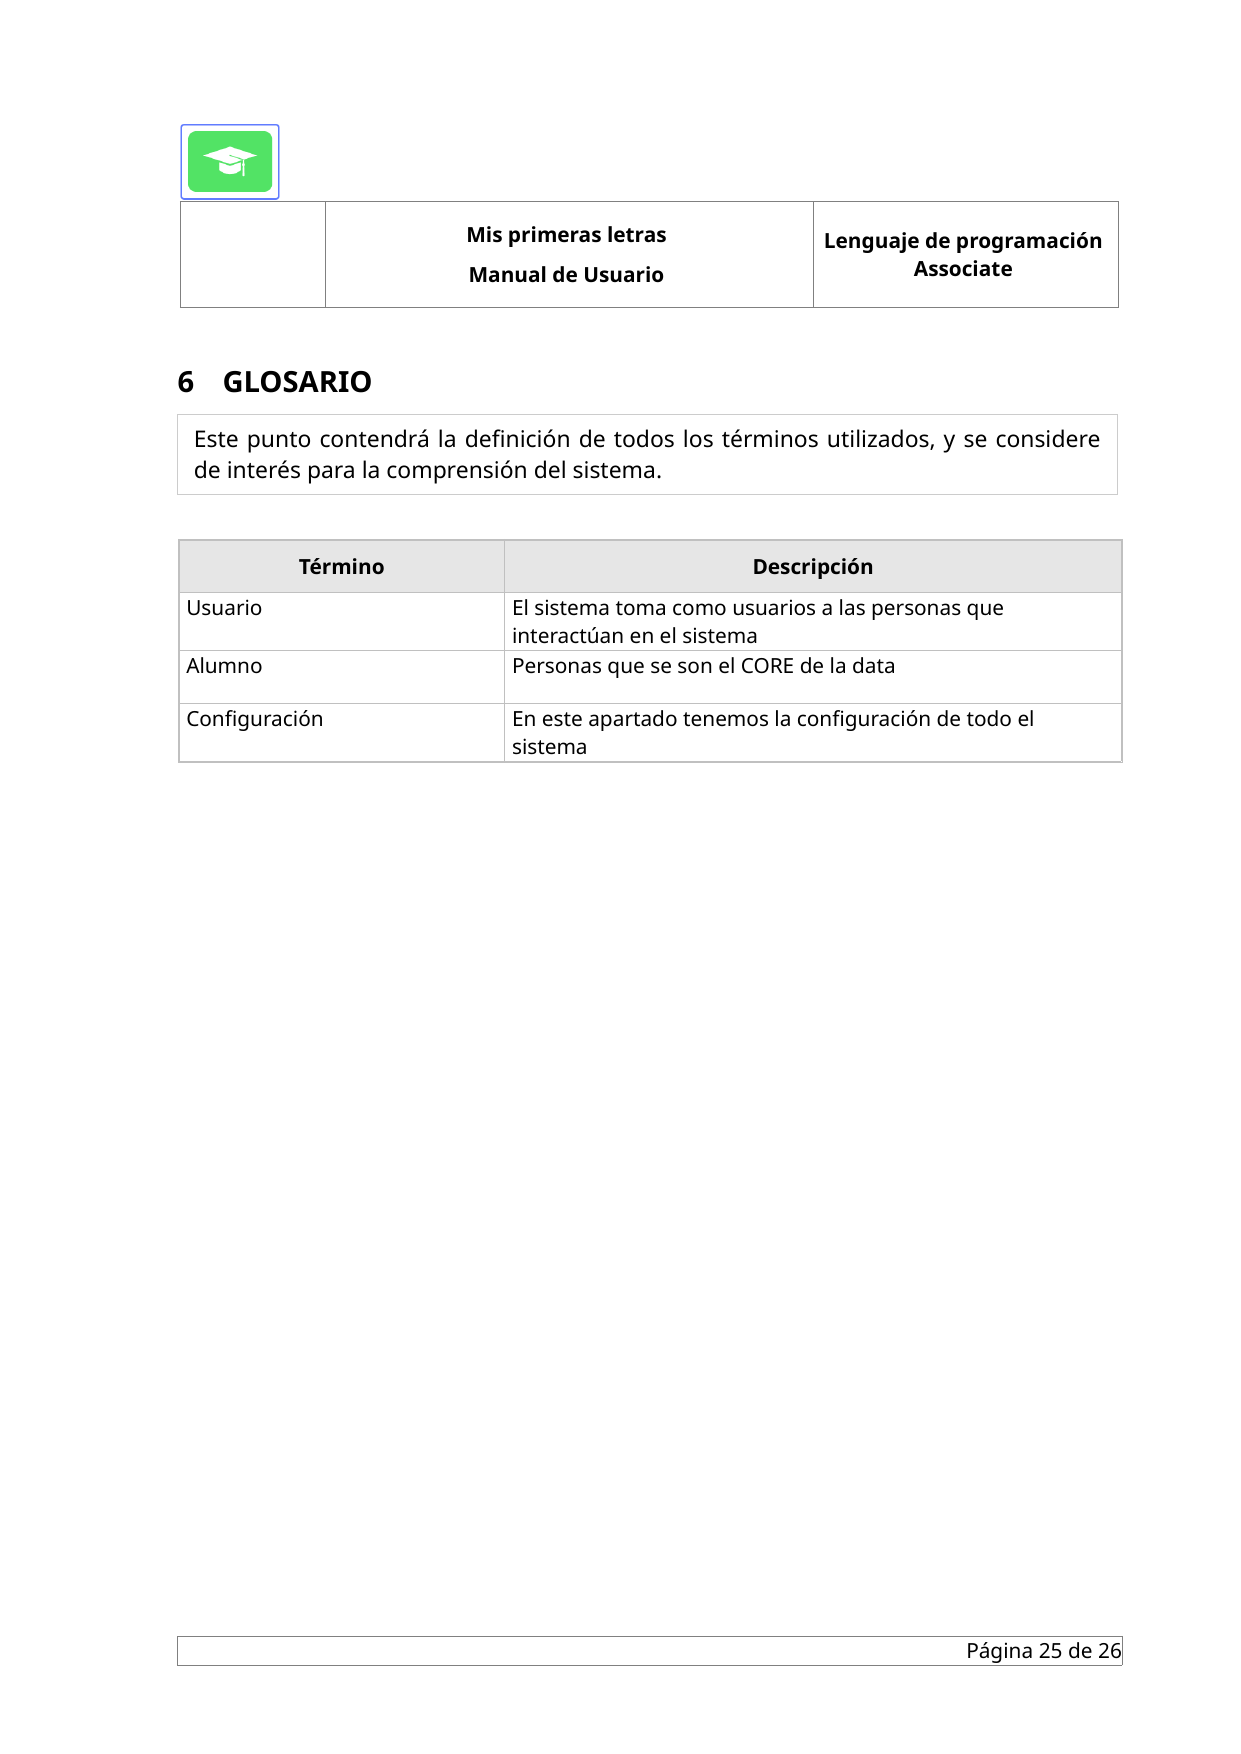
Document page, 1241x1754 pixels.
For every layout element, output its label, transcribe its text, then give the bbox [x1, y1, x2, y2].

table_header Término [180, 541, 504, 592]
table_cell Personas que se son el CORE de la data [505, 651, 1121, 703]
table_cell Alumno [180, 651, 504, 703]
table_cell En este apartado tenemos la configuración de todo el sistema [505, 704, 1121, 761]
table_cell El sistema toma como usuarios a las personas que interactúan en el sistema [505, 593, 1121, 650]
table_cell Configuración [180, 704, 504, 761]
text Este punto contendrá la definición de todos los términos utilizados, y se considere de interés para la comprensión del sistema. [194, 423, 1101, 485]
table_cell Usuario [180, 593, 504, 650]
table_header Descripción [505, 541, 1121, 592]
subtitle GLOSARIO [177, 362, 1122, 401]
